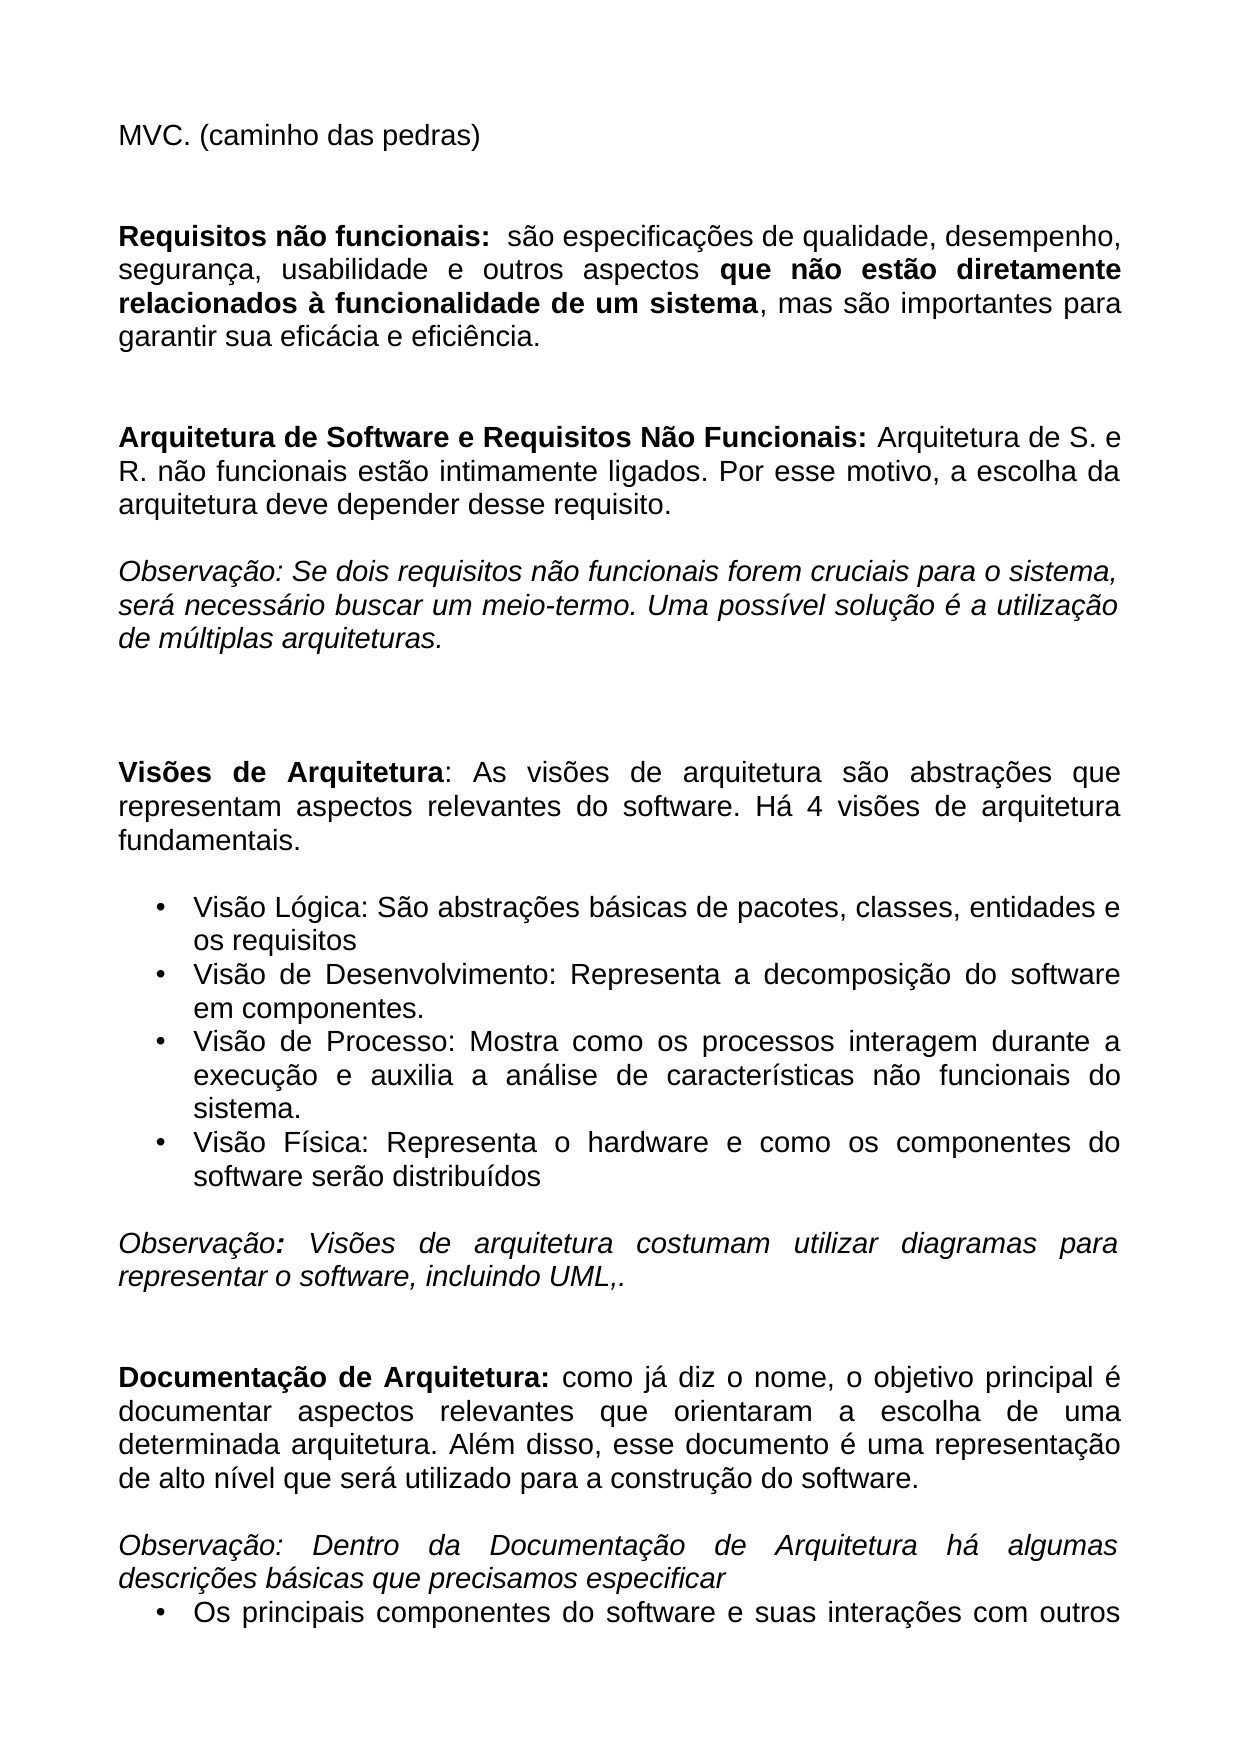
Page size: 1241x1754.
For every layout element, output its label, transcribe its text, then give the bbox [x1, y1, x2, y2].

text Visões de Arquitetura: As visões de arquitetura são abstrações que representam aspectos relevantes do software. Há 4 visões de arquitetura fundamentais. [118, 755, 1122, 856]
list Os principais componentes do software e suas interações com outros [156, 1595, 1122, 1628]
text Observação: Visões de arquitetura costumam utilizar diagramas para representar o software, incluindo UML,. [118, 1226, 1122, 1293]
text MVC. (caminho das pedras) [118, 118, 1122, 152]
list Visão de Desenvolvimento: Representa a decomposição do software em componentes. [156, 957, 1122, 1024]
list Visão de Processo: Mostra como os processos interagem durante a execução e auxilia a análise de características não funcionais do sistema. [156, 1024, 1122, 1125]
list Visão Física: Representa o hardware e como os componentes do software serão distribuídos [156, 1125, 1122, 1192]
text Documentação de Arquitetura: como já diz o nome, o objetivo principal é documentar aspectos relevantes que orientaram a escolha de uma determinada arquitetura. Além disso, esse documento é uma representação de alto nível que será utilizado para a construção do software. [118, 1360, 1122, 1494]
text Arquitetura de Software e Requisitos Não Funcionais: Arquitetura de S. e R. não funcionais estão intimamente ligados. Por esse motivo, a escolha da arquitetura deve depender desse requisito. [118, 420, 1122, 521]
list Visão Lógica: São abstrações básicas de pacotes, classes, entidades e os requisitos [156, 889, 1122, 957]
text Requisitos não funcionais: são especificações de qualidade, desempenho, segurança, usabilidade e outros aspectos que não estão diretamente relacionados à funcionalidade de um sistema, mas são importantes para garantir sua eficácia e eficiência. [118, 219, 1122, 353]
text Observação: Dentro da Documentação de Arquitetura há algumas descrições básicas que precisamos especificar [118, 1528, 1122, 1595]
text Observação: Se dois requisitos não funcionais forem cruciais para o sistema, será necessário buscar um meio-termo. Uma possível solução é a utilização de múltiplas arquiteturas. [118, 554, 1122, 655]
